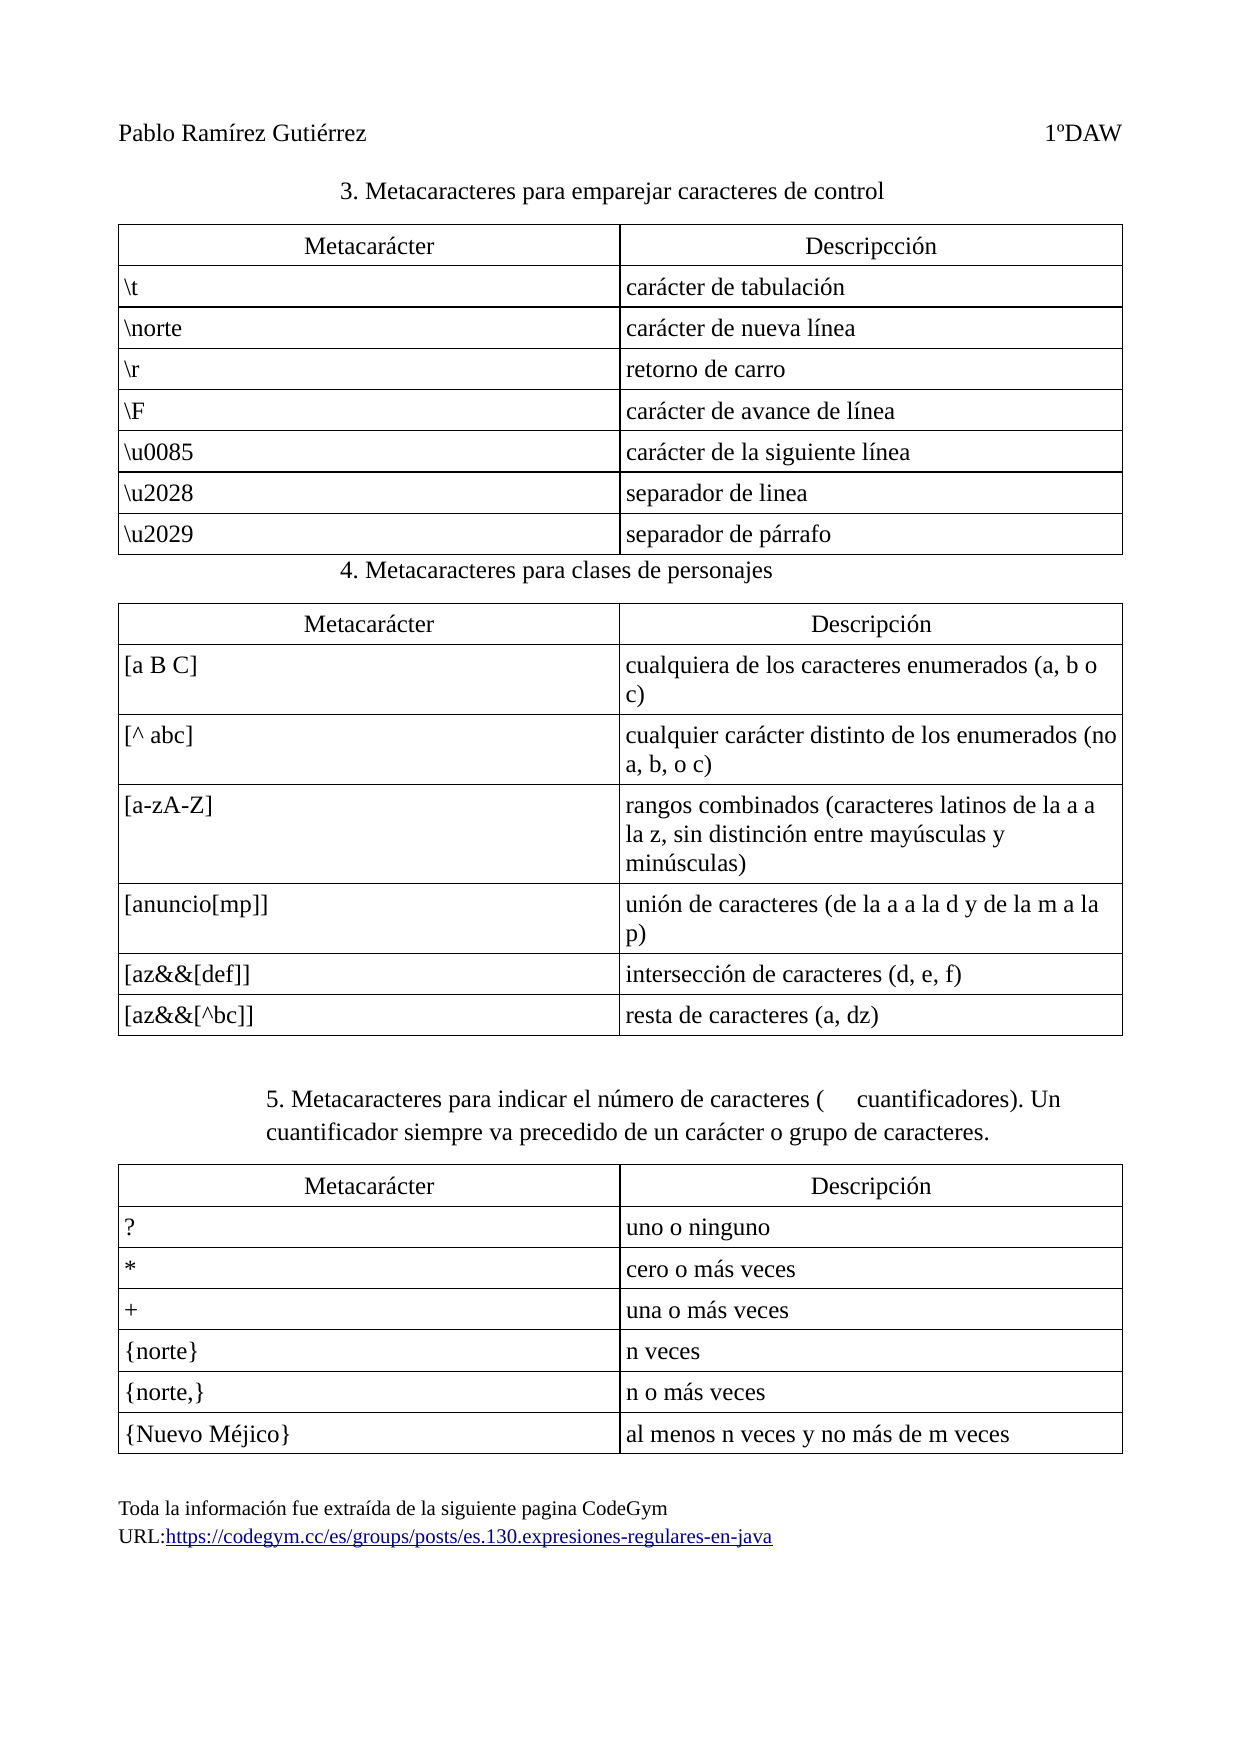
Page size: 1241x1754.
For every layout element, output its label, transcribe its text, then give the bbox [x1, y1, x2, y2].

table_cell \norte [119, 308, 619, 348]
table_cell retorno de carro [621, 349, 1122, 389]
table_cell ? [119, 1207, 619, 1247]
table_cell \r [119, 349, 619, 389]
table_cell unión de caracteres (de la a a la d y de la m a la p) [620, 884, 1122, 953]
table_cell intersección de caracteres (d, e, f) [620, 954, 1122, 994]
text 3. Metacaracteres para emparejar caracteres de control [118, 176, 1122, 205]
text 4. Metacaracteres para clases de personajes [118, 555, 1122, 584]
table_cell n o más veces [621, 1372, 1122, 1412]
table_cell {norte} [119, 1330, 619, 1371]
table_cell [a B C] [119, 645, 619, 714]
table_header Metacarácter [119, 604, 619, 644]
table_cell carácter de la siguiente línea [621, 431, 1122, 471]
table_cell carácter de tabulación [621, 266, 1122, 306]
table_cell {norte,} [119, 1372, 619, 1412]
table_cell cualquiera de los caracteres enumerados (a, b o c) [620, 645, 1122, 714]
table_cell resta de caracteres (a, dz) [620, 995, 1122, 1035]
table_cell cero o más veces [621, 1248, 1122, 1288]
table_cell separador de linea [621, 473, 1122, 513]
text Toda la información fue extraída de la siguiente pagina CodeGym URL:https://codegym.cc/es/groups/posts/es.130.expresiones-regulares-en-java [118, 1496, 1122, 1548]
table_cell \t [119, 266, 619, 306]
table_header Descripcción [621, 225, 1122, 265]
table_cell \F [119, 390, 619, 430]
table_cell separador de párrafo [621, 514, 1122, 554]
table_cell una o más veces [621, 1289, 1122, 1329]
table_cell \u2029 [119, 514, 619, 554]
table_cell carácter de avance de línea [621, 390, 1122, 430]
table_cell [az&&[def]] [119, 954, 619, 994]
text 5. Metacaracteres para indicar el número de caracteres ( cuantificadores). Un cuantificador siempre va precedido de un carácter o grupo de caracteres. [118, 1084, 1122, 1146]
table_cell {Nuevo Méjico} [119, 1413, 619, 1453]
table_cell \u2028 [119, 473, 619, 513]
table_cell + [119, 1289, 619, 1329]
table_cell [a-zA-Z] [119, 785, 619, 883]
table_cell al menos n veces y no más de m veces [621, 1413, 1122, 1453]
table_cell carácter de nueva línea [621, 308, 1122, 348]
table_cell rangos combinados (caracteres latinos de la a a la z, sin distinción entre mayúsculas y minúsculas) [620, 785, 1122, 883]
table_cell uno o ninguno [621, 1207, 1122, 1247]
table_header Descripción [621, 1165, 1122, 1206]
table_cell n veces [621, 1330, 1122, 1371]
table_cell \u0085 [119, 431, 619, 471]
table_header Metacarácter [119, 225, 619, 265]
table_header Descripción [620, 604, 1122, 644]
table_cell * [119, 1248, 619, 1288]
table_header Metacarácter [119, 1165, 619, 1206]
table_cell [az&&[^bc]] [119, 995, 619, 1035]
table_cell [anuncio[mp]] [119, 884, 619, 953]
table_cell [^ abc] [119, 715, 619, 784]
table_cell cualquier carácter distinto de los enumerados (no a, b, o c) [620, 715, 1122, 784]
